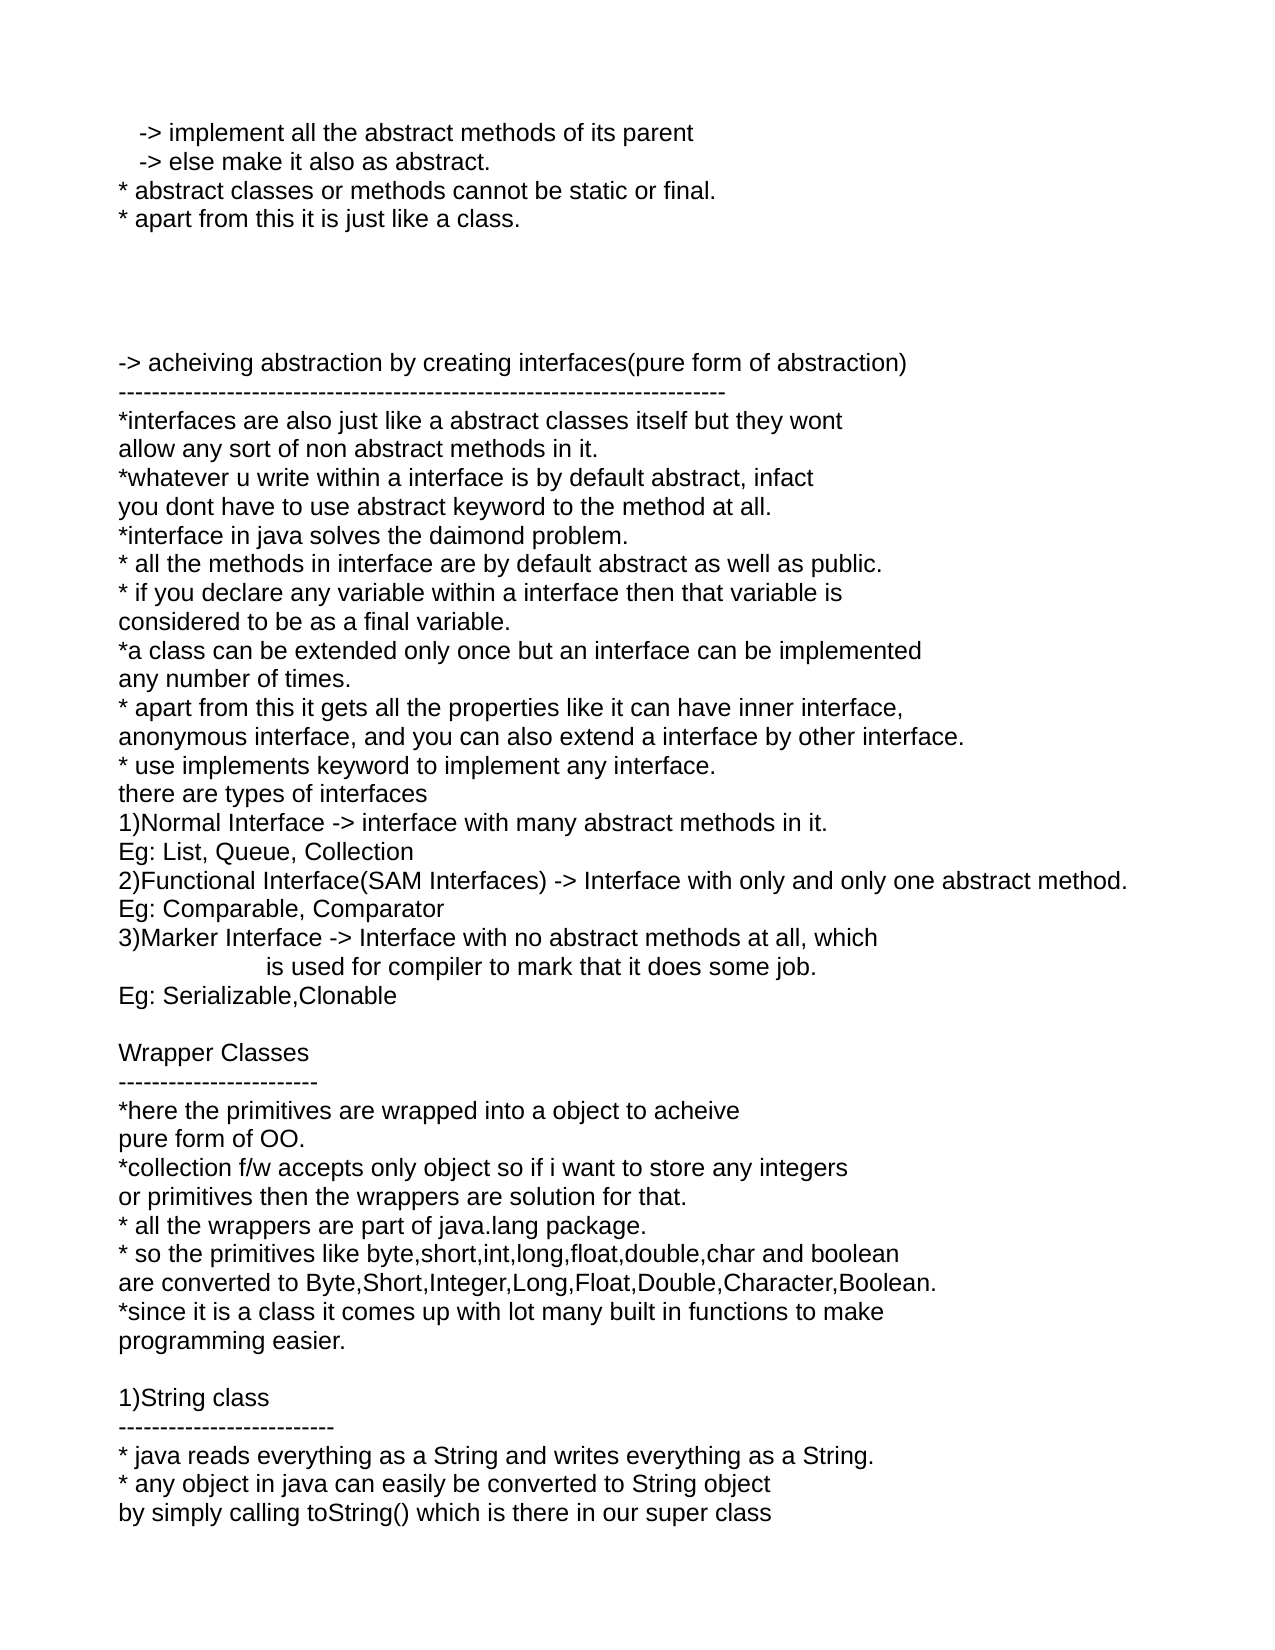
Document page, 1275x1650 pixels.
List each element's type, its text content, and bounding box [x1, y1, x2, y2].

text -> implement all the abstract methods of its parent [118, 118, 1157, 147]
text Wrapper Classes [118, 1038, 1157, 1067]
text * any object in java can easily be converted to String object [118, 1469, 1157, 1498]
text * apart from this it is just like a class. [118, 204, 1157, 233]
text -> acheiving abstraction by creating interfaces(pure form of abstraction) [118, 348, 1157, 377]
text *whatever u write within a interface is by default abstract, infact [118, 463, 1157, 492]
text -------------------------- [118, 1412, 1157, 1441]
text anonymous interface, and you can also extend a interface by other interface. [118, 722, 1157, 751]
text * if you declare any variable within a interface then that variable is [118, 578, 1157, 607]
text *interface in java solves the daimond problem. [118, 521, 1157, 549]
text or primitives then the wrappers are solution for that. [118, 1182, 1157, 1211]
text pure form of OO. [118, 1124, 1157, 1153]
text Eg: List, Queue, Collection [118, 837, 1157, 866]
text * abstract classes or methods cannot be static or final. [118, 176, 1157, 204]
text considered to be as a final variable. [118, 607, 1157, 636]
text 3)Marker Interface -> Interface with no abstract methods at all, which [118, 923, 1157, 952]
text * all the wrappers are part of java.lang package. [118, 1211, 1157, 1239]
text any number of times. [118, 664, 1157, 693]
text -> else make it also as abstract. [118, 147, 1157, 176]
text is used for compiler to mark that it does some job. [118, 952, 1157, 981]
text 1)Normal Interface -> interface with many abstract methods in it. [118, 808, 1157, 837]
text Eg: Serializable,Clonable [118, 981, 1157, 1009]
text *here the primitives are wrapped into a object to acheive [118, 1096, 1157, 1124]
text * all the methods in interface are by default abstract as well as public. [118, 549, 1157, 578]
text 1)String class [118, 1383, 1157, 1412]
text * so the primitives like byte,short,int,long,float,double,char and boolean [118, 1239, 1157, 1268]
text * java reads everything as a String and writes everything as a String. [118, 1441, 1157, 1469]
text Eg: Comparable, Comparator [118, 894, 1157, 923]
text *since it is a class it comes up with lot many built in functions to make [118, 1297, 1157, 1326]
text *interfaces are also just like a abstract classes itself but they wont [118, 406, 1157, 434]
text ------------------------ [118, 1067, 1157, 1096]
text ------------------------------------------------------------------------- [118, 377, 1157, 406]
text * apart from this it gets all the properties like it can have inner interface, [118, 693, 1157, 722]
text * use implements keyword to implement any interface. [118, 751, 1157, 779]
text are converted to Byte,Short,Integer,Long,Float,Double,Character,Boolean. [118, 1268, 1157, 1297]
text 2)Functional Interface(SAM Interfaces) -> Interface with only and only one abstract method. [118, 866, 1157, 894]
text there are types of interfaces [118, 779, 1157, 808]
text programming easier. [118, 1326, 1157, 1354]
text *a class can be extended only once but an interface can be implemented [118, 636, 1157, 664]
text you dont have to use abstract keyword to the method at all. [118, 492, 1157, 521]
text *collection f/w accepts only object so if i want to store any integers [118, 1153, 1157, 1182]
text by simply calling toString() which is there in our super class [118, 1498, 1157, 1527]
text allow any sort of non abstract methods in it. [118, 434, 1157, 463]
